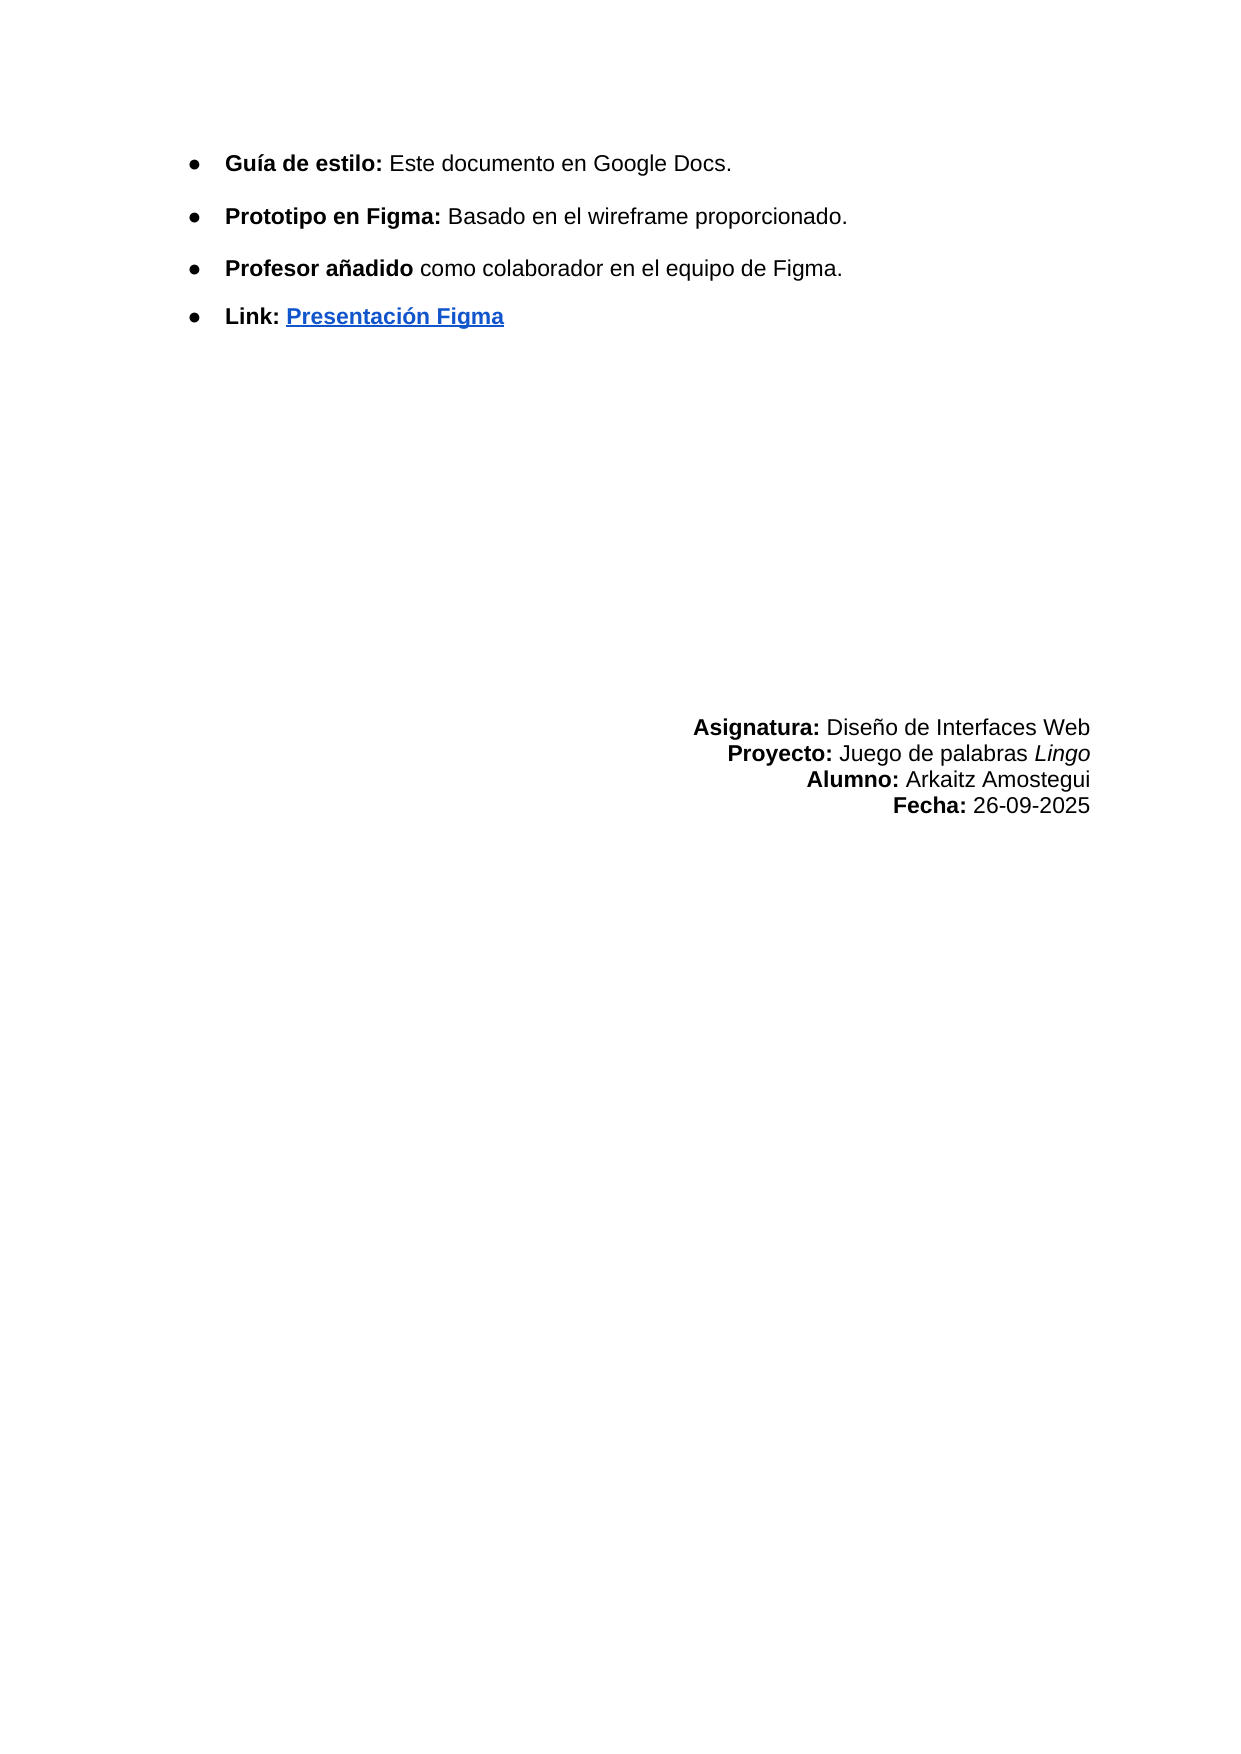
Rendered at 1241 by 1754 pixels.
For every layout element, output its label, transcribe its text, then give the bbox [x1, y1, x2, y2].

list Profesor añadido como colaborador en el equipo de Figma. [187, 255, 1090, 282]
list Link: Presentación Figma [187, 303, 1090, 329]
list Prototipo en Figma: Basado en el wireframe proporcionado. [187, 203, 1090, 255]
list Guía de estilo: Este documento en Google Docs. [187, 150, 1090, 203]
text Asignatura: Diseño de Interfaces Web Proyecto: Juego de palabras Lingo Alumno: Arkaitz Amostegui Fecha: 26-09-2025 [150, 713, 1090, 819]
